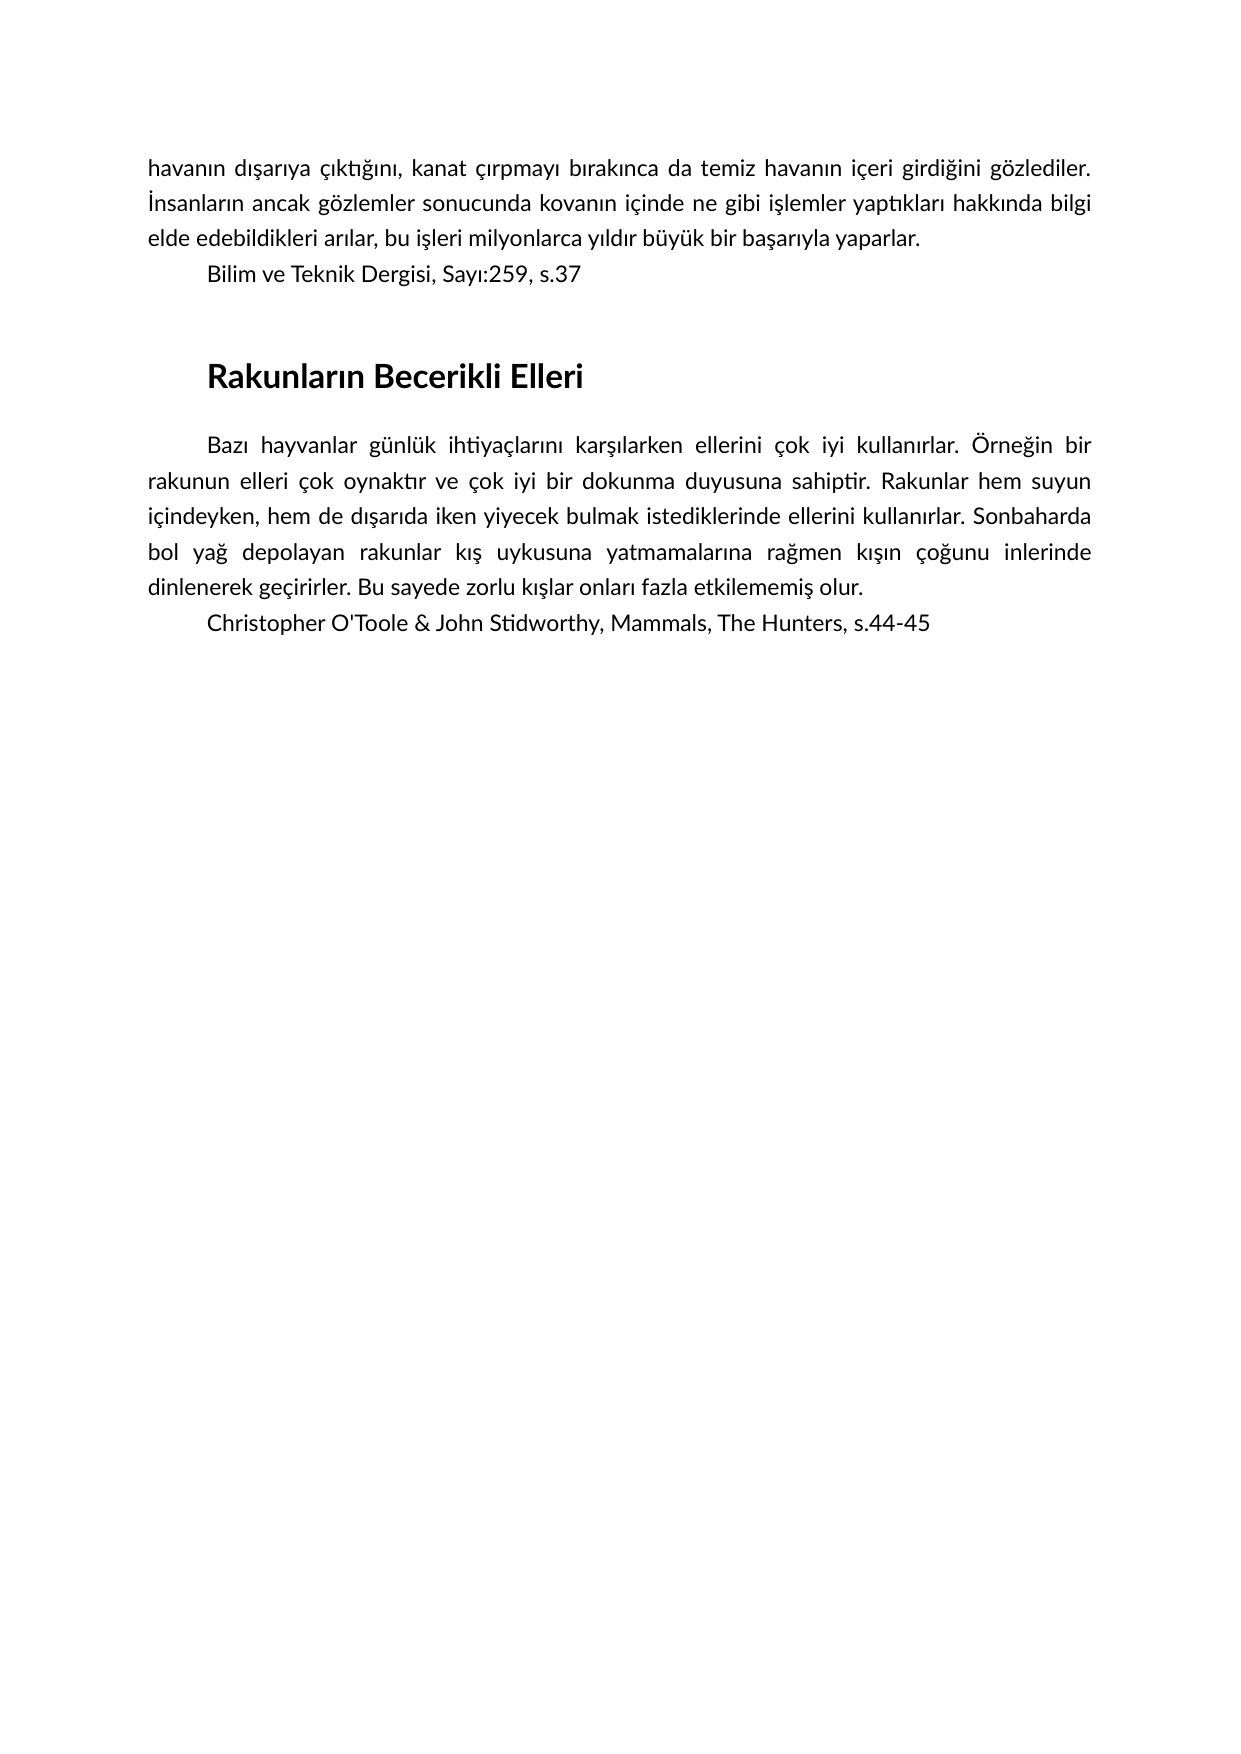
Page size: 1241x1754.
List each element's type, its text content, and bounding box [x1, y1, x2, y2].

text Christopher O'Toole & John Stidworthy, Mammals, The Hunters, s.44-45 [148, 603, 1093, 638]
text havanın dışarıya çıktığını, kanat çırpmayı bırakınca da temiz havanın içeri girdiğini gözlediler. İnsanların ancak gözlemler sonucunda kovanın içinde ne gibi işlemler yaptıkları hakkında bilgi elde edebildikleri arılar, bu işleri milyonlarca yıldır büyük bir başarıyla yaparlar. [148, 148, 1093, 254]
text Bazı hayvanlar günlük ihtiyaçlarını karşılarken ellerini çok iyi kullanırlar. Örneğin bir rakunun elleri çok oynaktır ve çok iyi bir dokunma duyusuna sahiptir. Rakunlar hem suyun içindeyken, hem de dışarıda iken yiyecek bulmak istediklerinde ellerini kullanırlar. Sonbaharda bol yağ depolayan rakunlar kış uykusuna yatmamalarına rağmen kışın çoğunu inlerinde dinlenerek geçirirler. Bu sayede zorlu kışlar onları fazla etkilememiş olur. [148, 426, 1093, 603]
text Bilim ve Teknik Dergisi, Sayı:259, s.37 [148, 254, 1093, 289]
subtitle Rakunların Becerikli Elleri [148, 360, 1093, 396]
